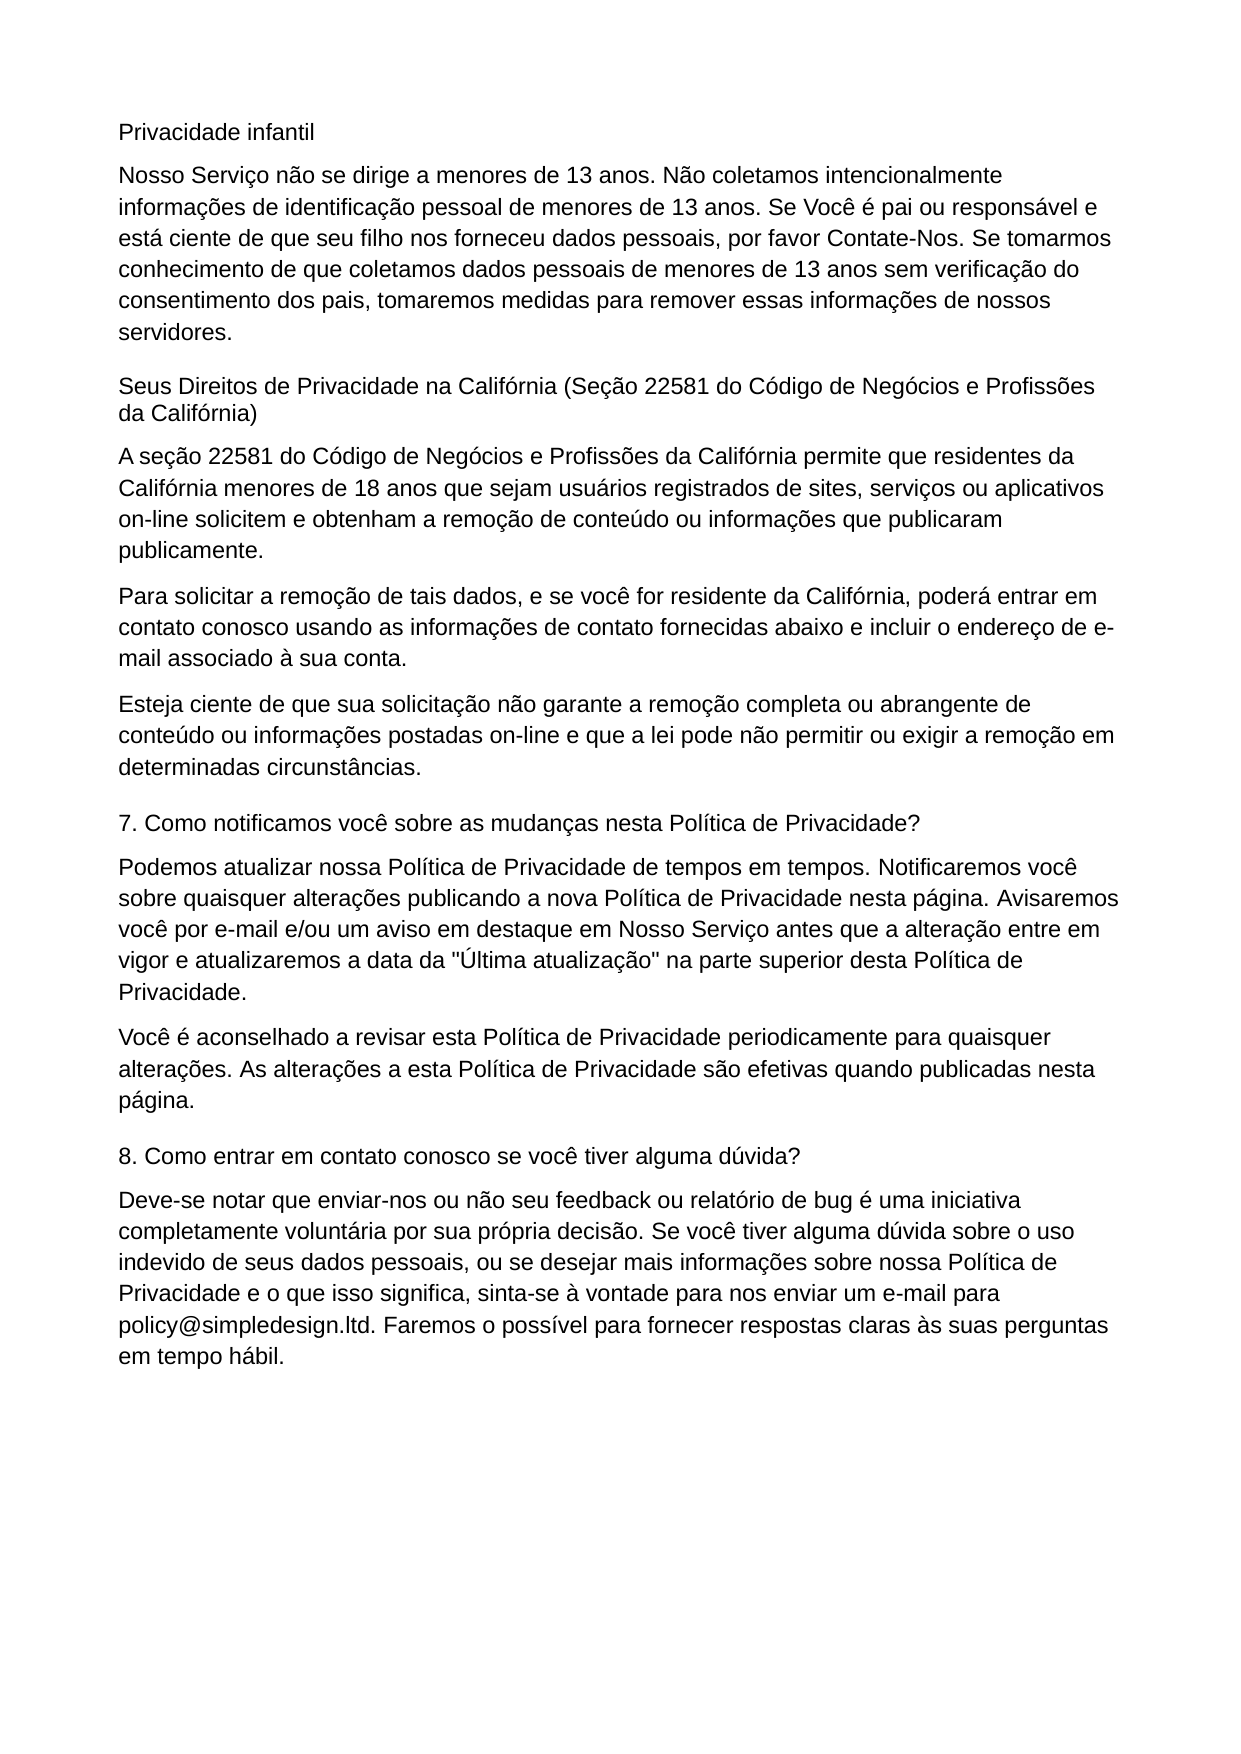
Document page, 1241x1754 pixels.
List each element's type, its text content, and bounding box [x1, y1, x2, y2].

subtitle 8. Como entrar em contato conosco se você tiver alguma dúvida? [118, 1142, 1122, 1169]
subtitle 7. Como notificamos você sobre as mudanças nesta Política de Privacidade? [118, 809, 1122, 836]
subtitle Privacidade infantil [118, 118, 1122, 145]
text Nosso Serviço não se dirige a menores de 13 anos. Não coletamos intencionalmente informações de identificação pessoal de menores de 13 anos. Se Você é pai ou responsável e está ciente de que seu filho nos forneceu dados pessoais, por favor Contate-Nos. Se tomarmos conhecimento de que coletamos dados pessoais de menores de 13 anos sem verificação do consentimento dos pais, tomaremos medidas para remover essas informações de nossos servidores. [118, 157, 1122, 345]
text Podemos atualizar nossa Política de Privacidade de tempos em tempos. Notificaremos você sobre quaisquer alterações publicando a nova Política de Privacidade nesta página. Avisaremos você por e-mail e/ou um aviso em destaque em Nosso Serviço antes que a alteração entre em vigor e atualizaremos a data da "Última atualização" na parte superior desta Política de Privacidade. [118, 848, 1122, 1005]
text A seção 22581 do Código de Negócios e Profissões da Califórnia permite que residentes da Califórnia menores de 18 anos que sejam usuários registrados de sites, serviços ou aplicativos on-line solicitem e obtenham a remoção de conteúdo ou informações que publicaram publicamente. [118, 438, 1122, 563]
text Para solicitar a remoção de tais dados, e se você for residente da Califórnia, poderá entrar em contato conosco usando as informações de contato fornecidas abaixo e incluir o endereço de e-mail associado à sua conta. [118, 578, 1122, 672]
text Esteja ciente de que sua solicitação não garante a remoção completa ou abrangente de conteúdo ou informações postadas on-line e que a lei pode não permitir ou exigir a remoção em determinadas circunstâncias. [118, 686, 1122, 780]
subtitle Seus Direitos de Privacidade na Califórnia (Seção 22581 do Código de Negócios e Profissões da Califórnia) [118, 372, 1122, 426]
text Você é aconselhado a revisar esta Política de Privacidade periodicamente para quaisquer alterações. As alterações a esta Política de Privacidade são efetivas quando publicadas nesta página. [118, 1019, 1122, 1113]
text Deve-se notar que enviar-nos ou não seu feedback ou relatório de bug é uma iniciativa completamente voluntária por sua própria decisão. Se você tiver alguma dúvida sobre o uso indevido de seus dados pessoais, ou se desejar mais informações sobre nossa Política de Privacidade e o que isso significa, sinta-se à vontade para nos enviar um e-mail para policy@simpledesign.ltd. Faremos o possível para fornecer respostas claras às suas perguntas em tempo hábil. [118, 1182, 1122, 1369]
